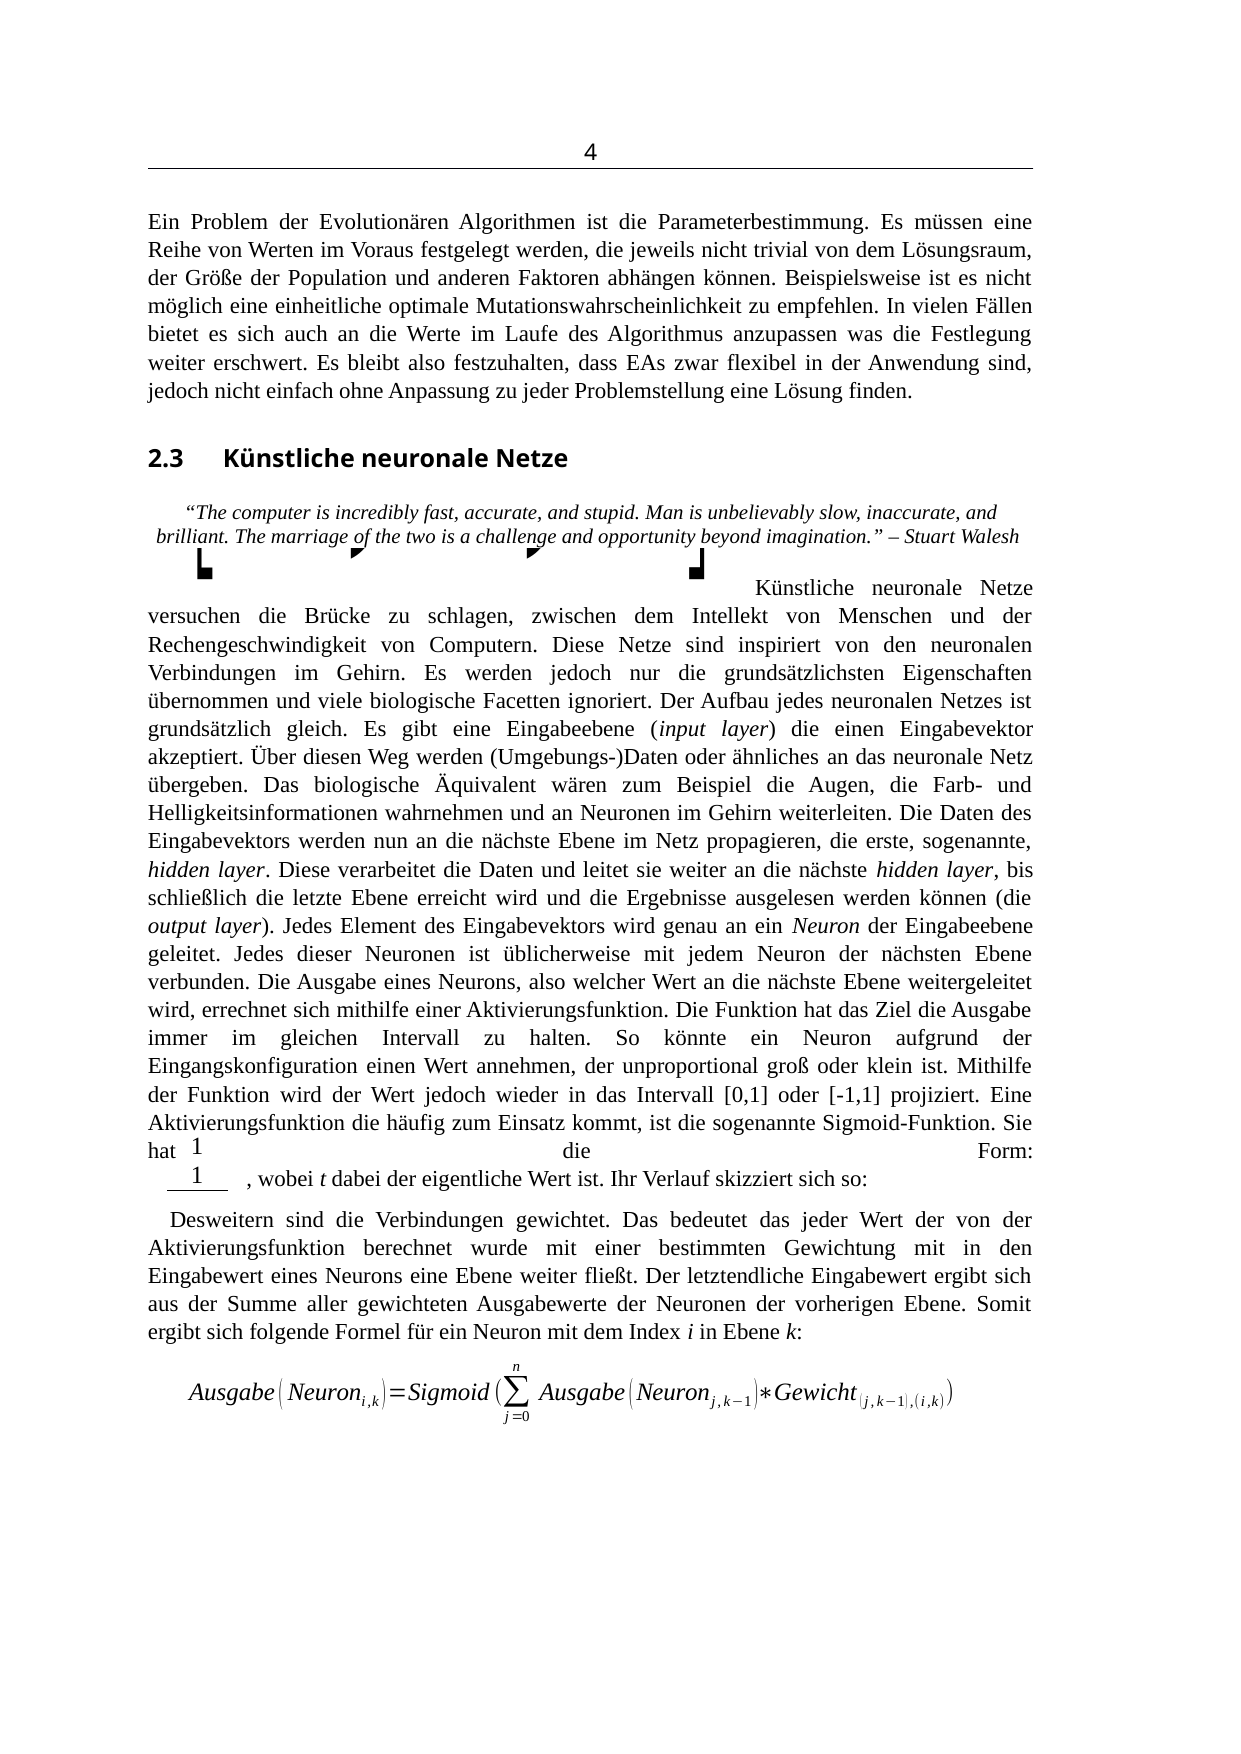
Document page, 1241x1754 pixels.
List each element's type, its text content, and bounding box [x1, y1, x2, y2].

text “The computer is incredibly fast, accurate, and stupid. Man is unbelievably slow, inaccurate, and brilliant. The marriage of the two is a challenge and opportunity beyond imagination.” – Stuart Walesh [148, 500, 1033, 548]
text Ein Problem der Evolutionären Algorithmen ist die Parameterbestimmung. Es müssen eine Reihe von Werten im Voraus festgelegt werden, die jeweils nicht trivial von dem Lösungsraum, der Größe der Population und anderen Faktoren abhängen können. Beispielsweise ist es nicht möglich eine einheitliche optimale Mutationswahrscheinlichkeit zu empfehlen. In vielen Fällen bietet es sich auch an die Werte im Laufe des Algorithmus anzupassen was die Festlegung weiter erschwert. Es bleibt also festzuhalten, dass EAs zwar flexibel in der Anwendung sind, jedoch nicht einfach ohne Anpassung zu jeder Problemstellung eine Lösung finden. [148, 207, 1033, 404]
text Desweitern sind die Verbindungen gewichtet. Das bedeutet das jeder Wert der von der Aktivierungsfunktion berechnet wurde mit einer bestimmten Gewichtung mit in den Eingabewert eines Neurons eine Ebene weiter fließt. Der letztendliche Eingabewert ergibt sich aus der Summe aller gewichteten Ausgabewerte der Neuronen der vorherigen Ebene. Somit ergibt sich folgende Formel für ein Neuron mit dem Index i in Ebene k: [148, 1204, 1033, 1345]
subtitle Künstliche neuronale Netze [148, 441, 1033, 475]
text Künstliche neuronale Netze versuchen die Brücke zu schlagen, zwischen dem Intellekt von Menschen und der Rechengeschwindigkeit von Computern. Diese Netze sind inspiriert von den neuronalen Verbindungen im Gehirn. Es werden jedoch nur die grundsätzlichsten Eigenschaften übernommen und viele biologische Facetten ignoriert. Der Aufbau jedes neuronalen Netzes ist grundsätzlich gleich. Es gibt eine Eingabeebene (input layer) die einen Eingabevektor akzeptiert. Über diesen Weg werden (Umgebungs-)Daten oder ähnliches an das neuronale Netz übergeben. Das biologische Äquivalent wären zum Beispiel die Augen, die Farb- und Helligkeitsinformationen wahrnehmen und an Neuronen im Gehirn weiterleiten. Die Daten des Eingabevektors werden nun an die nächste Ebene im Netz propagieren, die erste, sogenannte, hidden layer. Diese verarbeitet die Daten und leitet sie weiter an die nächste hidden layer, bis schließlich die letzte Ebene erreicht wird und die Ergebnisse ausgelesen werden können (die output layer). Jedes Element des Eingabevektors wird genau an ein Neuron der Eingabeebene geleitet. Jedes dieser Neuronen ist üblicherweise mit jedem Neuron der nächsten Ebene verbunden. Die Ausgabe eines Neurons, also welcher Wert an die nächste Ebene weitergeleitet wird, errechnet sich mithilfe einer Aktivierungsfunktion. Die Funktion hat das Ziel die Ausgabe immer im gleichen Intervall zu halten. So könnte ein Neuron aufgrund der Eingangskonfiguration einen Wert annehmen, der unproportional groß oder klein ist. Mithilfe der Funktion wird der Wert jedoch wieder in das Intervall [0,1] oder [-1,1] projiziert. Eine Aktivierungsfunktion die häufig zum Einsatz kommt, ist die sogenannte Sigmoid-Funktion. Sie hat die Form: , wobei t dabei der eigentliche Wert ist. Ihr Verlauf skizziert sich so: [148, 573, 1033, 1192]
